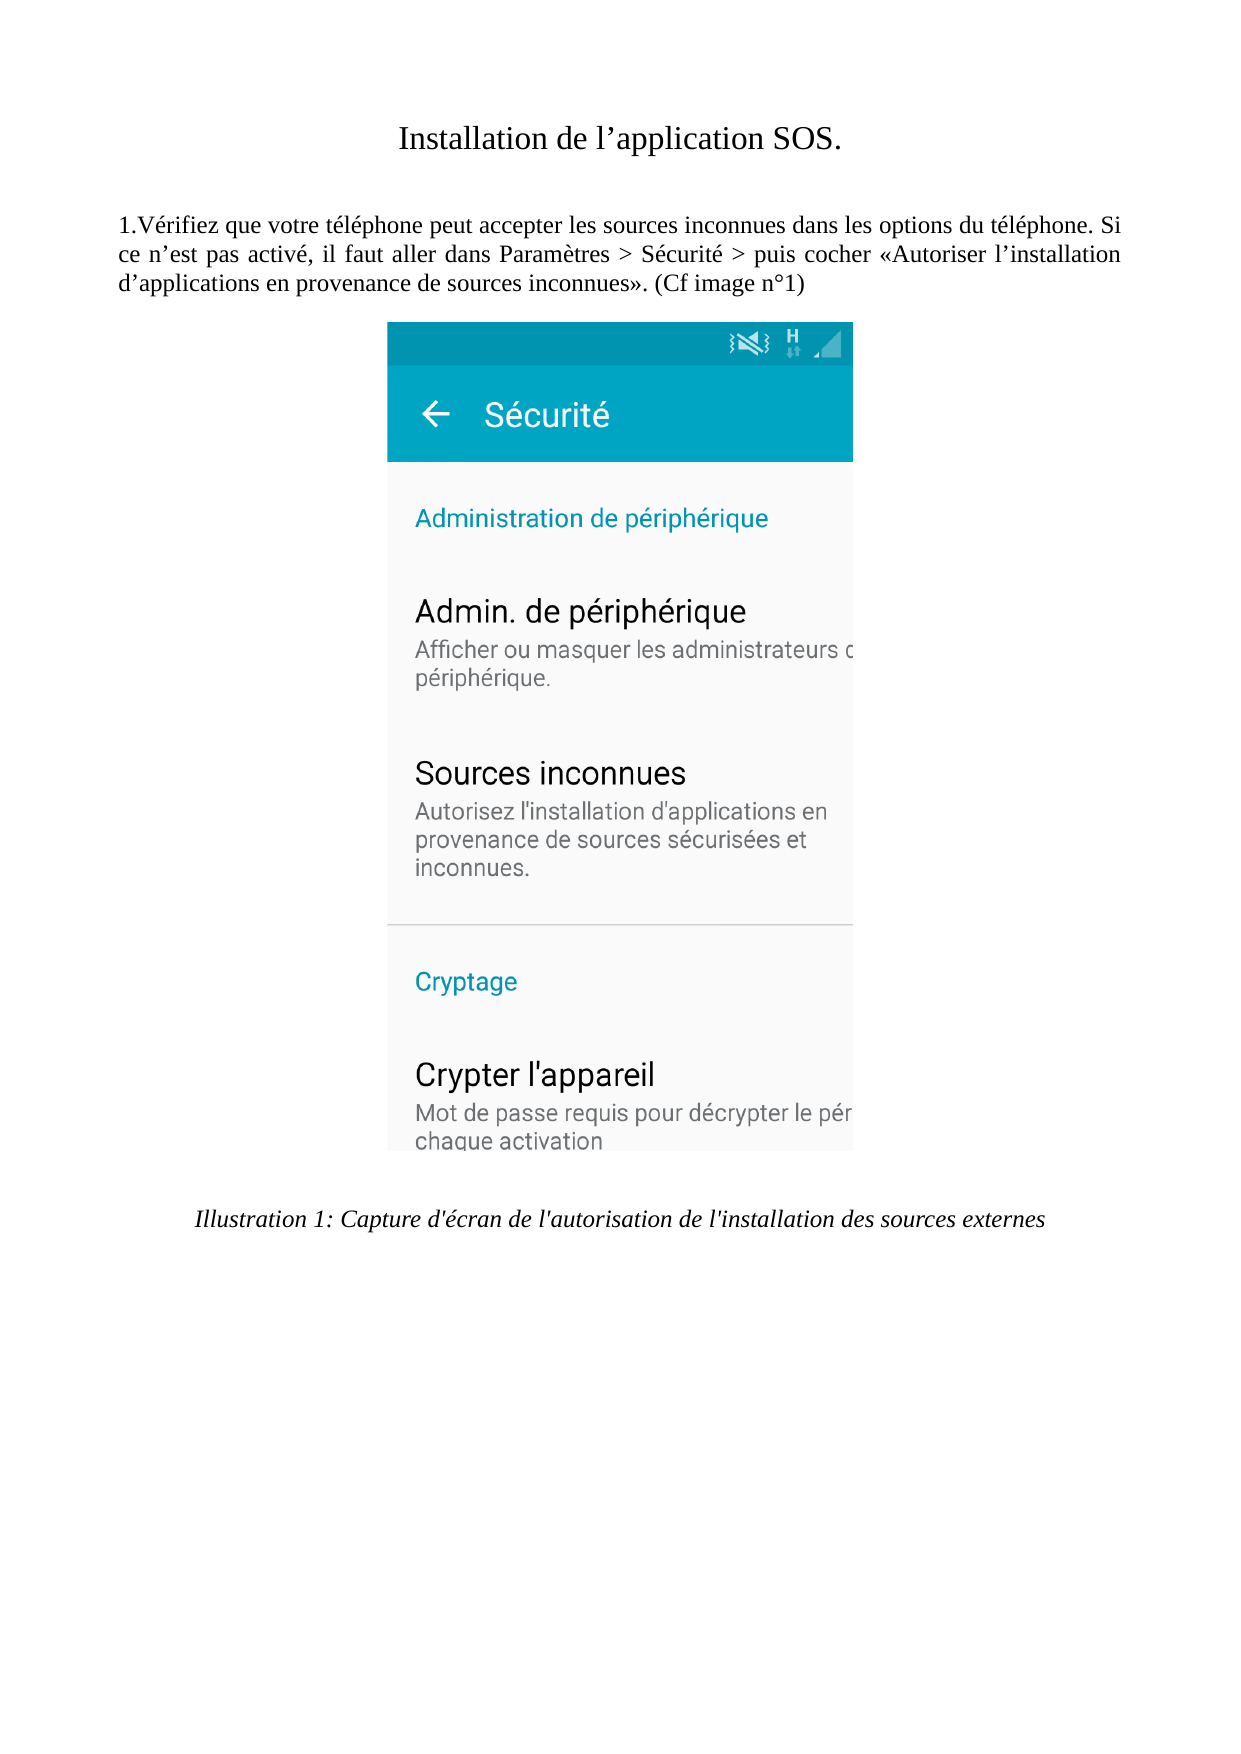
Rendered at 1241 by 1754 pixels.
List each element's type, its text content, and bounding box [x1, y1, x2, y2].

list .Vérifiez que votre téléphone peut accepter les sources inconnues dans les options du téléphone. Si ce n’est pas activé, il faut aller dans Paramètres > Sécurité > puis cocher «Autoriser l’installation d’applications en provenance de sources inconnues». (Cf image n°1) [118, 210, 1122, 296]
text Installation de l’application SOS. [118, 118, 1122, 156]
text Illustration 1: Capture d'écran de l'autorisation de l'installation des sources externes [118, 1204, 1122, 1233]
